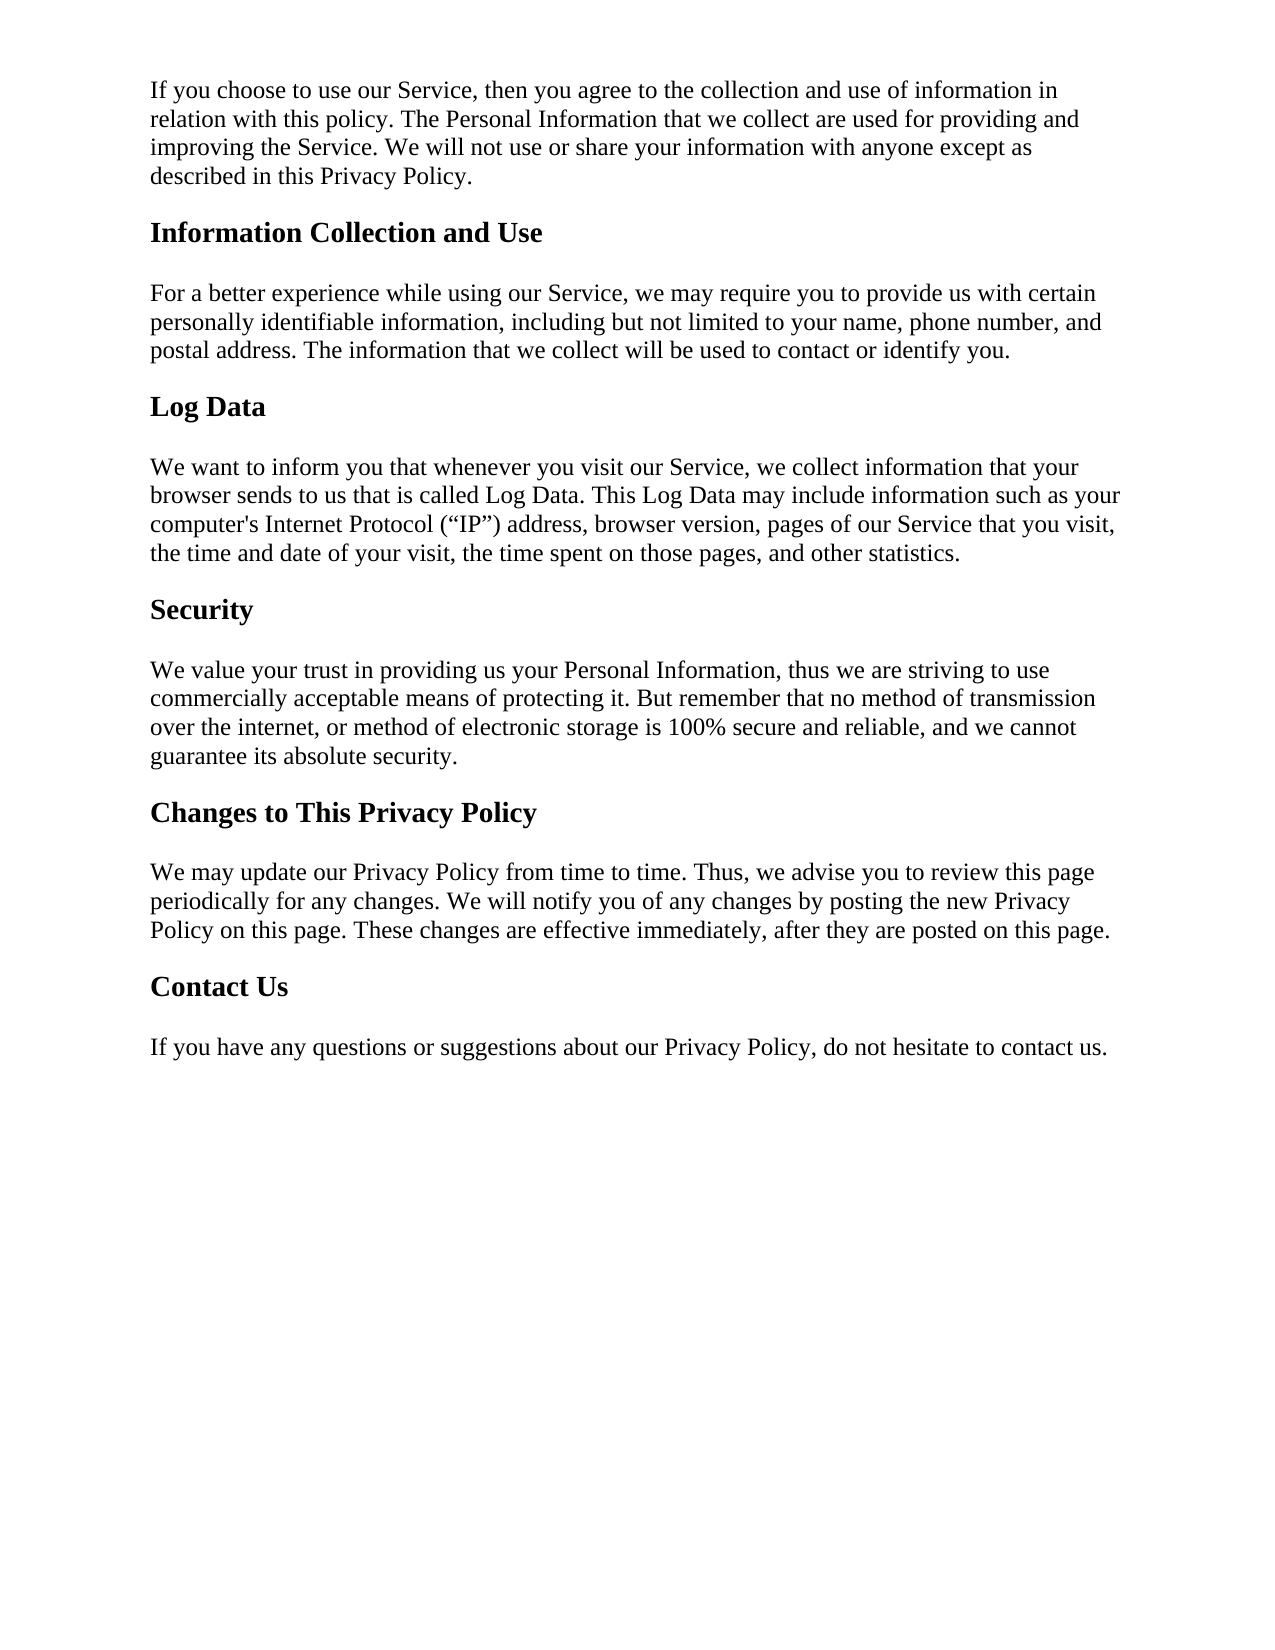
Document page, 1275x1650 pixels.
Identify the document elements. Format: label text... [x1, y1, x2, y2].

text Changes to This Privacy Policy [150, 795, 1125, 828]
text We value your trust in providing us your Personal Information, thus we are striving to use commercially acceptable means of protecting it. But remember that no method of transmission over the internet, or method of electronic storage is 100% secure and reliable, and we cannot guarantee its absolute security. [150, 655, 1125, 770]
text We may update our Privacy Policy from time to time. Thus, we advise you to review this page periodically for any changes. We will notify you of any changes by posting the new Privacy Policy on this page. These changes are effective immediately, after they are posted on this page. [150, 857, 1125, 944]
text Information Collection and Use [150, 215, 1125, 248]
text For a better experience while using our Service, we may require you to provide us with certain personally identifiable information, including but not limited to your name, phone number, and postal address. The information that we collect will be used to contact or identify you. [150, 278, 1125, 364]
text Log Data [150, 389, 1125, 423]
text If you have any questions or suggestions about our Privacy Policy, do not hesitate to contact us. [150, 1032, 1125, 1060]
text Contact Us [150, 969, 1125, 1002]
text Security [150, 592, 1125, 625]
text We want to inform you that whenever you visit our Service, we collect information that your browser sends to us that is called Log Data. This Log Data may include information such as your computer's Internet Protocol (“IP”) address, browser version, pages of our Service that you visit, the time and date of your visit, the time spent on those pages, and other statistics. [150, 452, 1125, 567]
text If you choose to use our Service, then you agree to the collection and use of information in relation with this policy. The Personal Information that we collect are used for providing and improving the Service. We will not use or share your information with anyone except as described in this Privacy Policy. [150, 75, 1125, 190]
